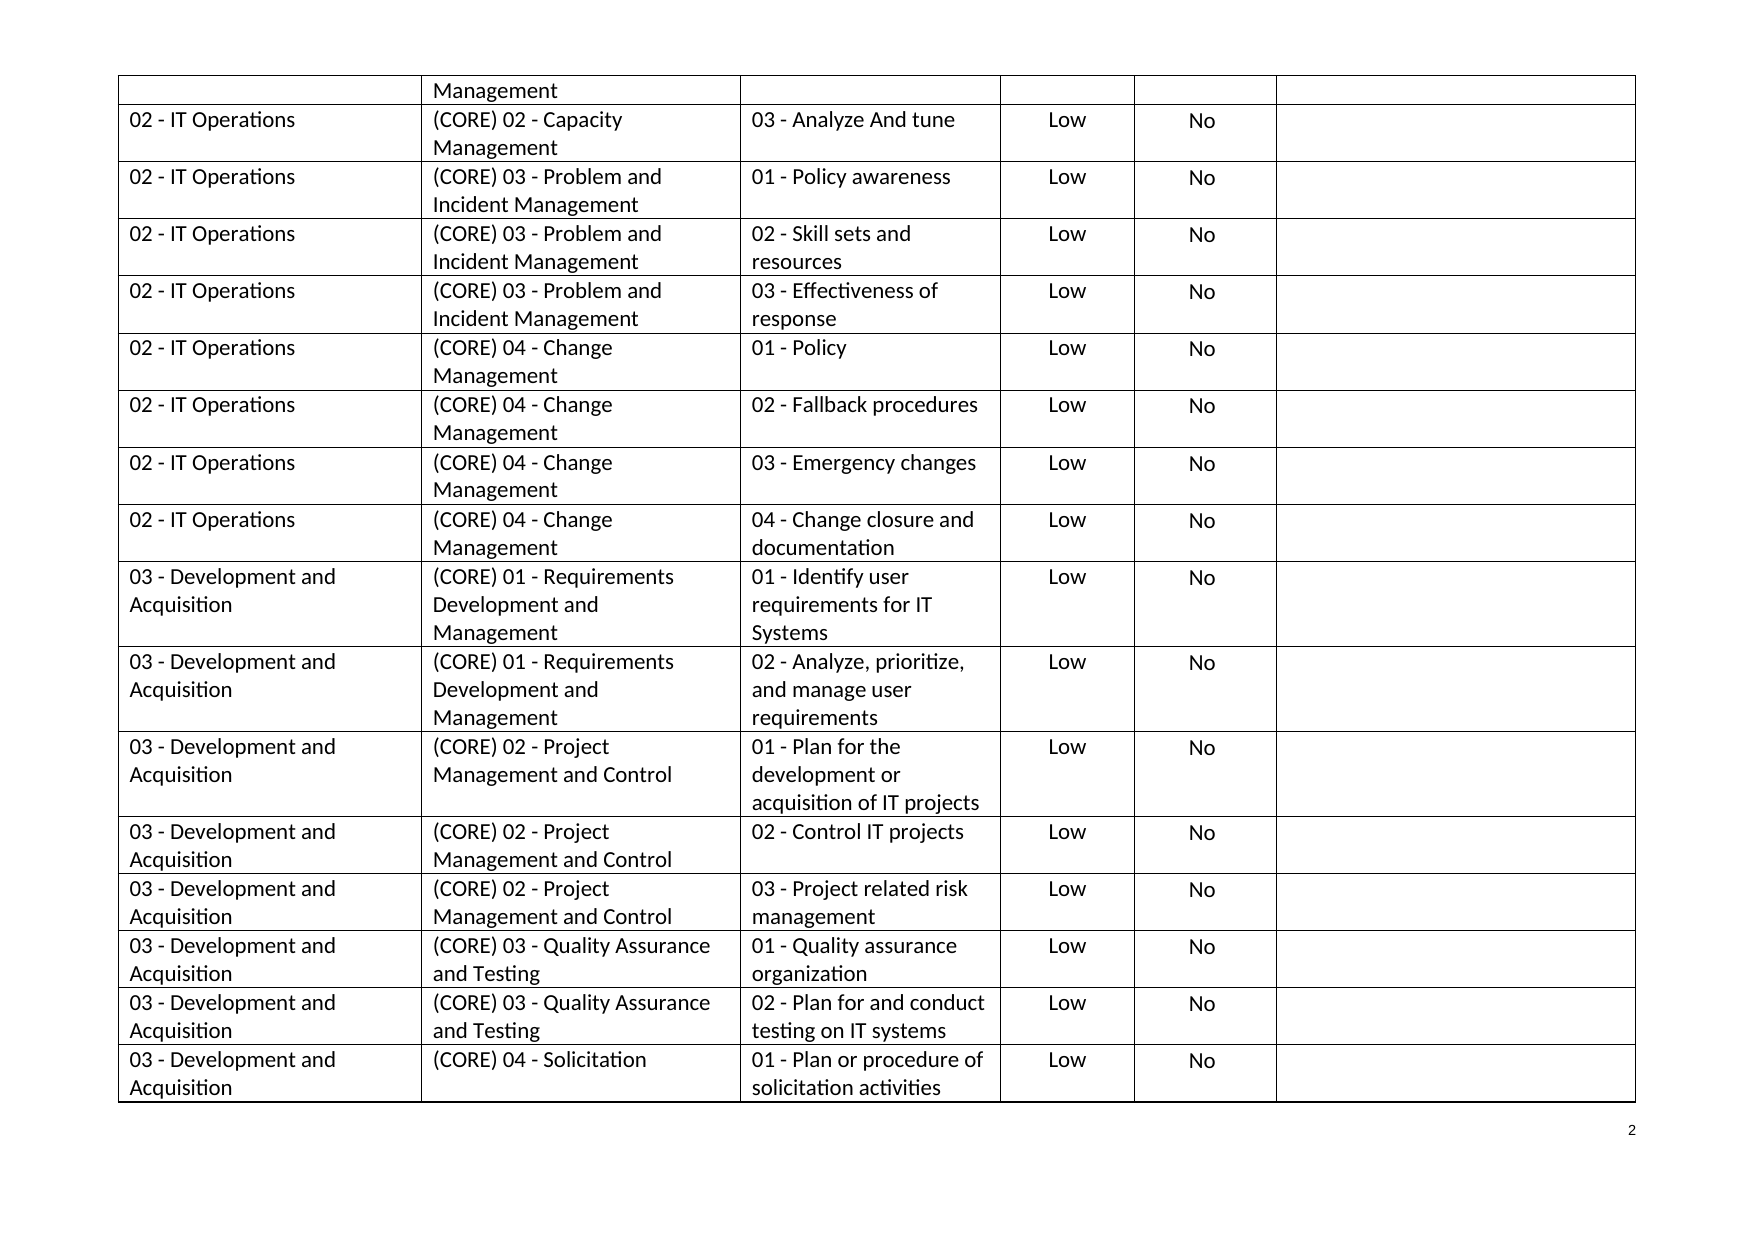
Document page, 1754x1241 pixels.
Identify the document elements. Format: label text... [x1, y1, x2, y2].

table_cell 02 - Plan for and conduct testing on IT systems [741, 988, 1000, 1044]
table_cell 01 - Plan for the development or acquisition of IT projects [741, 732, 1000, 816]
table_cell No [1135, 276, 1276, 332]
table_cell [1277, 562, 1635, 646]
table_cell No [1135, 817, 1276, 873]
table_cell No [1135, 732, 1276, 816]
table_cell (CORE) 04 - Change Management [422, 448, 740, 504]
table_cell No [1135, 334, 1276, 389]
table_cell (CORE) 03 - Problem and Incident Management [422, 162, 740, 218]
table_cell 04 - Change closure and documentation [741, 505, 1000, 561]
table_cell 02 - IT Operations [119, 105, 421, 161]
table_cell 02 - IT Operations [119, 276, 421, 332]
table_cell No [1135, 988, 1276, 1044]
table_cell Low [1001, 334, 1134, 389]
table_cell 03 - Development and Acquisition [119, 931, 421, 987]
table_cell 03 - Development and Acquisition [119, 732, 421, 816]
table_cell 01 - Policy [741, 334, 1000, 389]
table_cell [1277, 505, 1635, 561]
table_cell 02 - Analyze, prioritize, and manage user requirements [741, 647, 1000, 731]
table_cell 03 - Development and Acquisition [119, 874, 421, 930]
table_cell 02 - IT Operations [119, 162, 421, 218]
table_cell [1277, 931, 1635, 987]
table_cell [1277, 647, 1635, 731]
table_cell Management [422, 76, 740, 104]
table_cell 02 - IT Operations [119, 448, 421, 504]
table_cell 02 - IT Operations [119, 505, 421, 561]
table_cell 02 - IT Operations [119, 219, 421, 275]
table_cell Low [1001, 988, 1134, 1044]
table_cell No [1135, 874, 1276, 930]
table_cell [1135, 76, 1276, 104]
table_cell Low [1001, 448, 1134, 504]
table_cell [1277, 988, 1635, 1044]
table_cell 02 - Skill sets and resources [741, 219, 1000, 275]
table_cell (CORE) 03 - Quality Assurance and Testing [422, 931, 740, 987]
table_cell No [1135, 647, 1276, 731]
table_cell [1277, 732, 1635, 816]
table_cell 03 - Development and Acquisition [119, 647, 421, 731]
table_cell No [1135, 505, 1276, 561]
table_cell No [1135, 219, 1276, 275]
table_cell (CORE) 02 - Project Management and Control [422, 874, 740, 930]
table_cell [1277, 219, 1635, 275]
table_cell No [1135, 448, 1276, 504]
table_cell Low [1001, 817, 1134, 873]
table_cell [1277, 448, 1635, 504]
table_cell [1277, 76, 1635, 104]
table_cell Low [1001, 647, 1134, 731]
table_cell No [1135, 162, 1276, 218]
table_cell [1277, 276, 1635, 332]
table_cell (CORE) 04 - Change Management [422, 505, 740, 561]
table_cell (CORE) 02 - Capacity Management [422, 105, 740, 161]
table_cell Low [1001, 562, 1134, 646]
table_cell 03 - Effectiveness of response [741, 276, 1000, 332]
table_cell (CORE) 01 - Requirements Development and Management [422, 562, 740, 646]
table_cell 02 - IT Operations [119, 334, 421, 389]
table_cell [741, 76, 1000, 104]
table_cell (CORE) 02 - Project Management and Control [422, 817, 740, 873]
table_cell No [1135, 391, 1276, 447]
table_cell 03 - Development and Acquisition [119, 1045, 421, 1101]
table_cell 01 - Identify user requirements for IT Systems [741, 562, 1000, 646]
table_cell (CORE) 04 - Solicitation [422, 1045, 740, 1101]
table_cell Low [1001, 874, 1134, 930]
table_cell Low [1001, 391, 1134, 447]
table_cell 03 - Emergency changes [741, 448, 1000, 504]
table_cell 01 - Policy awareness [741, 162, 1000, 218]
table_cell [1277, 1045, 1635, 1101]
table_cell Low [1001, 162, 1134, 218]
table_cell Low [1001, 219, 1134, 275]
table_cell No [1135, 562, 1276, 646]
table_cell 03 - Development and Acquisition [119, 562, 421, 646]
table_cell (CORE) 03 - Problem and Incident Management [422, 276, 740, 332]
table_cell (CORE) 01 - Requirements Development and Management [422, 647, 740, 731]
table_cell (CORE) 04 - Change Management [422, 391, 740, 447]
table_cell [1277, 162, 1635, 218]
table_cell Low [1001, 505, 1134, 561]
table_cell 03 - Development and Acquisition [119, 988, 421, 1044]
table_cell [1001, 76, 1134, 104]
table_cell Low [1001, 1045, 1134, 1101]
table_cell No [1135, 931, 1276, 987]
table_cell Low [1001, 105, 1134, 161]
table_cell 02 - IT Operations [119, 391, 421, 447]
table_cell [1277, 391, 1635, 447]
table_cell [119, 76, 421, 104]
table_cell 01 - Quality assurance organization [741, 931, 1000, 987]
table_cell 03 - Development and Acquisition [119, 817, 421, 873]
table_cell (CORE) 04 - Change Management [422, 334, 740, 389]
table_cell No [1135, 105, 1276, 161]
table_cell 02 - Fallback procedures [741, 391, 1000, 447]
table_cell Low [1001, 931, 1134, 987]
table_cell (CORE) 02 - Project Management and Control [422, 732, 740, 816]
table_cell [1277, 817, 1635, 873]
table_cell Low [1001, 276, 1134, 332]
table_cell (CORE) 03 - Problem and Incident Management [422, 219, 740, 275]
table_cell 03 - Project related risk management [741, 874, 1000, 930]
table_cell 02 - Control IT projects [741, 817, 1000, 873]
table_cell (CORE) 03 - Quality Assurance and Testing [422, 988, 740, 1044]
table_cell 03 - Analyze And tune [741, 105, 1000, 161]
table_cell [1277, 874, 1635, 930]
table_cell No [1135, 1045, 1276, 1101]
table_cell [1277, 105, 1635, 161]
table_cell 01 - Plan or procedure of solicitation activities [741, 1045, 1000, 1101]
table_cell Low [1001, 732, 1134, 816]
table_cell [1277, 334, 1635, 389]
